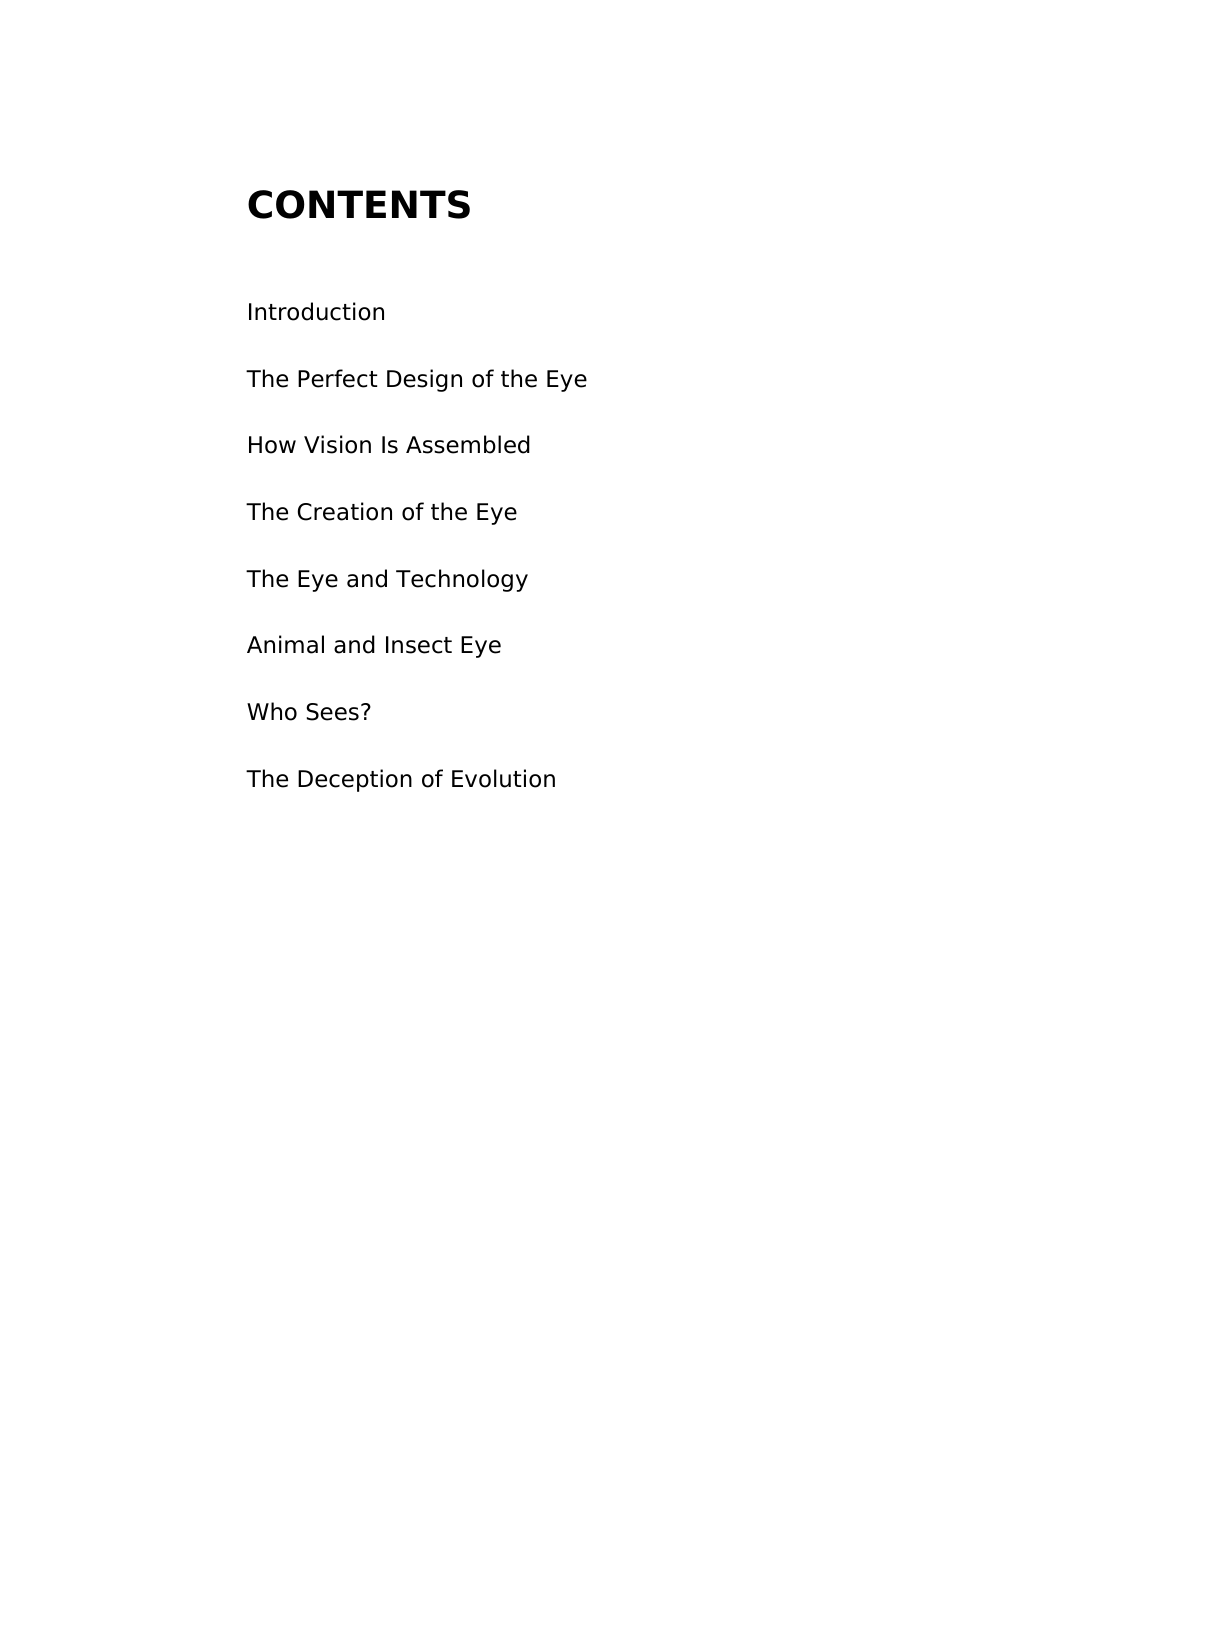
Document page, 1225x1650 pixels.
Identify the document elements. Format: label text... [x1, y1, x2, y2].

text The Perfect Design of the Eye [187, 360, 1020, 394]
text How Vision Is Assembled [187, 427, 1020, 460]
text CONTENTS [187, 183, 1020, 227]
text The Deception of Evolution [187, 760, 1020, 794]
text Who Sees? [187, 694, 1020, 727]
text The Eye and Technology [187, 560, 1020, 594]
text Introduction [187, 294, 1020, 327]
text Animal and Insect Eye [187, 627, 1020, 660]
text The Creation of the Eye [187, 494, 1020, 527]
